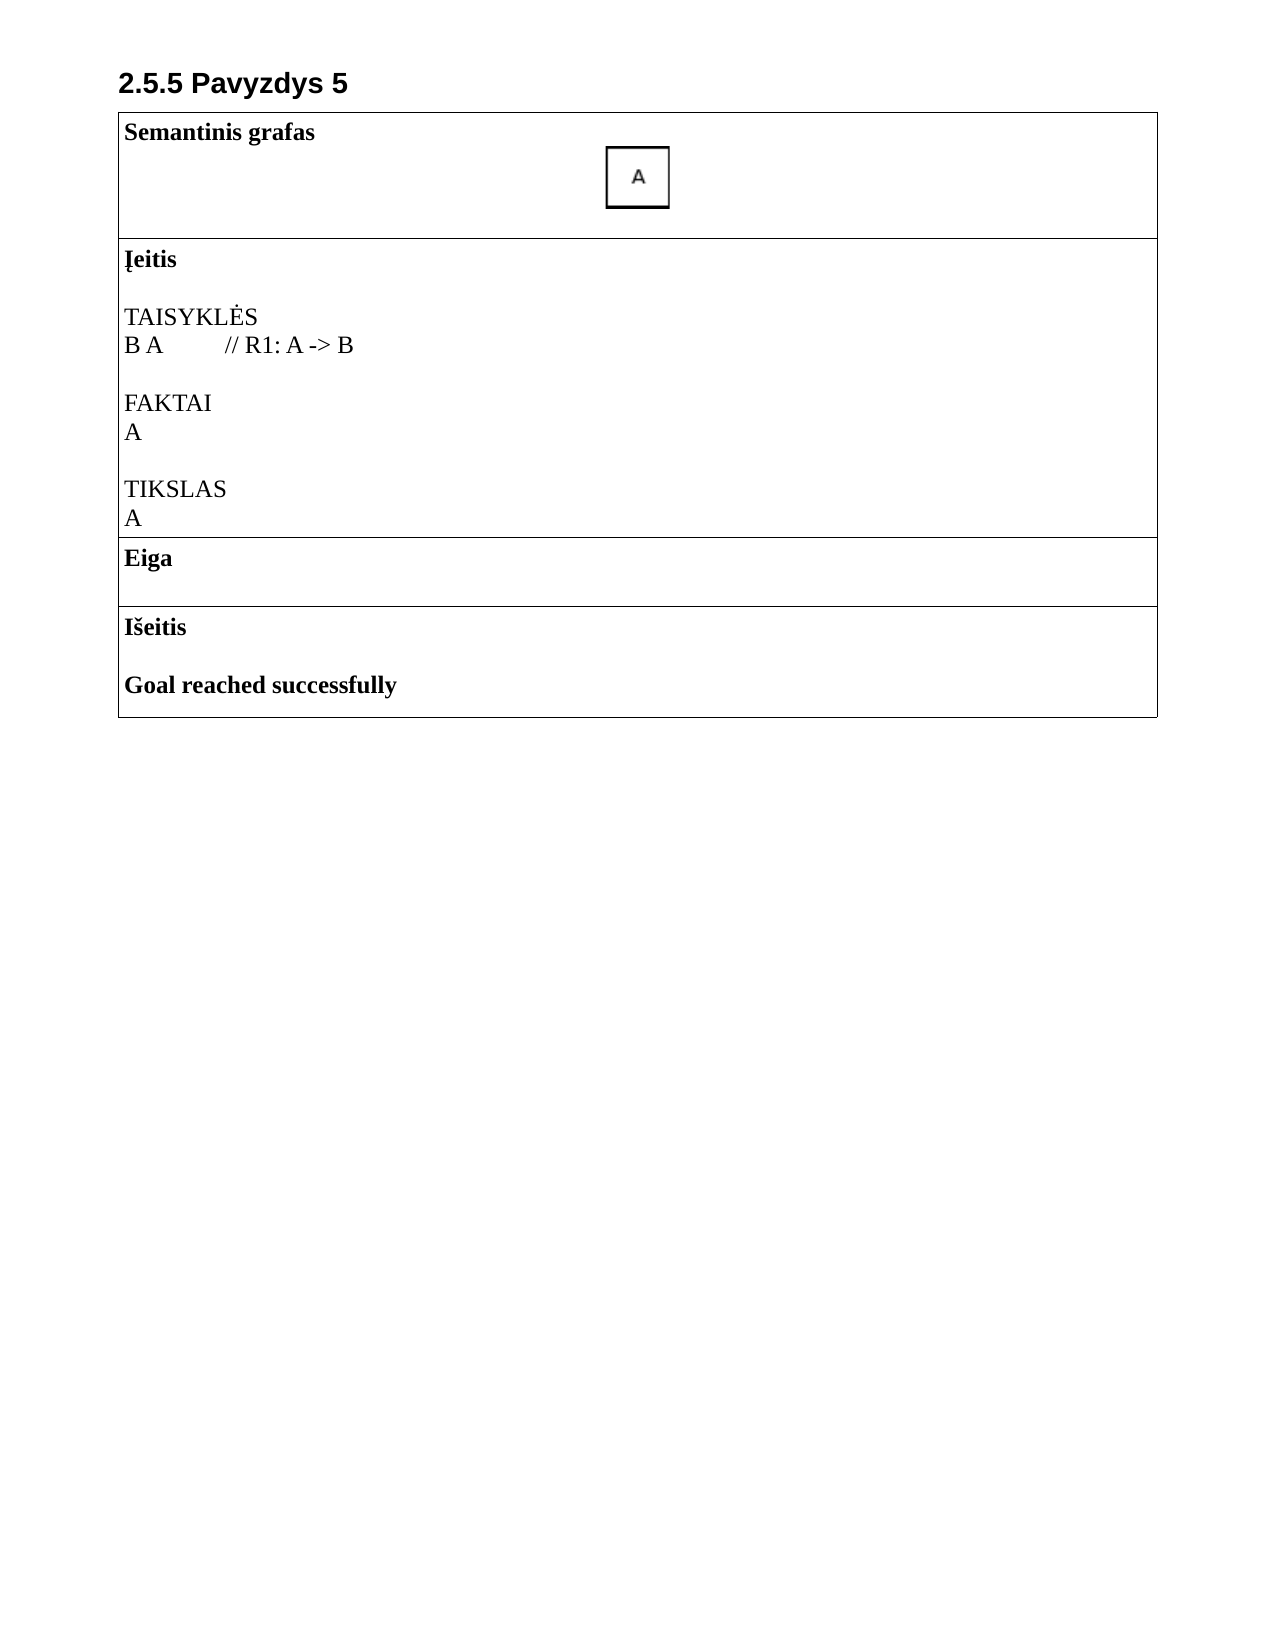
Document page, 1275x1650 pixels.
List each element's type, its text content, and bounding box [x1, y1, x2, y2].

picture [605, 146, 670, 209]
table_cell Eiga [119, 538, 1157, 606]
table_header Semantinis grafas [119, 113, 1157, 238]
subtitle 2.5.5 Pavyzdys 5 [118, 66, 1157, 99]
table_cell Įeitis TAISYKLĖS B A // R1: A -> B FAKTAI A TIKSLAS A [119, 239, 1157, 537]
table_cell Išeitis Goal reached successfully [119, 607, 1157, 717]
